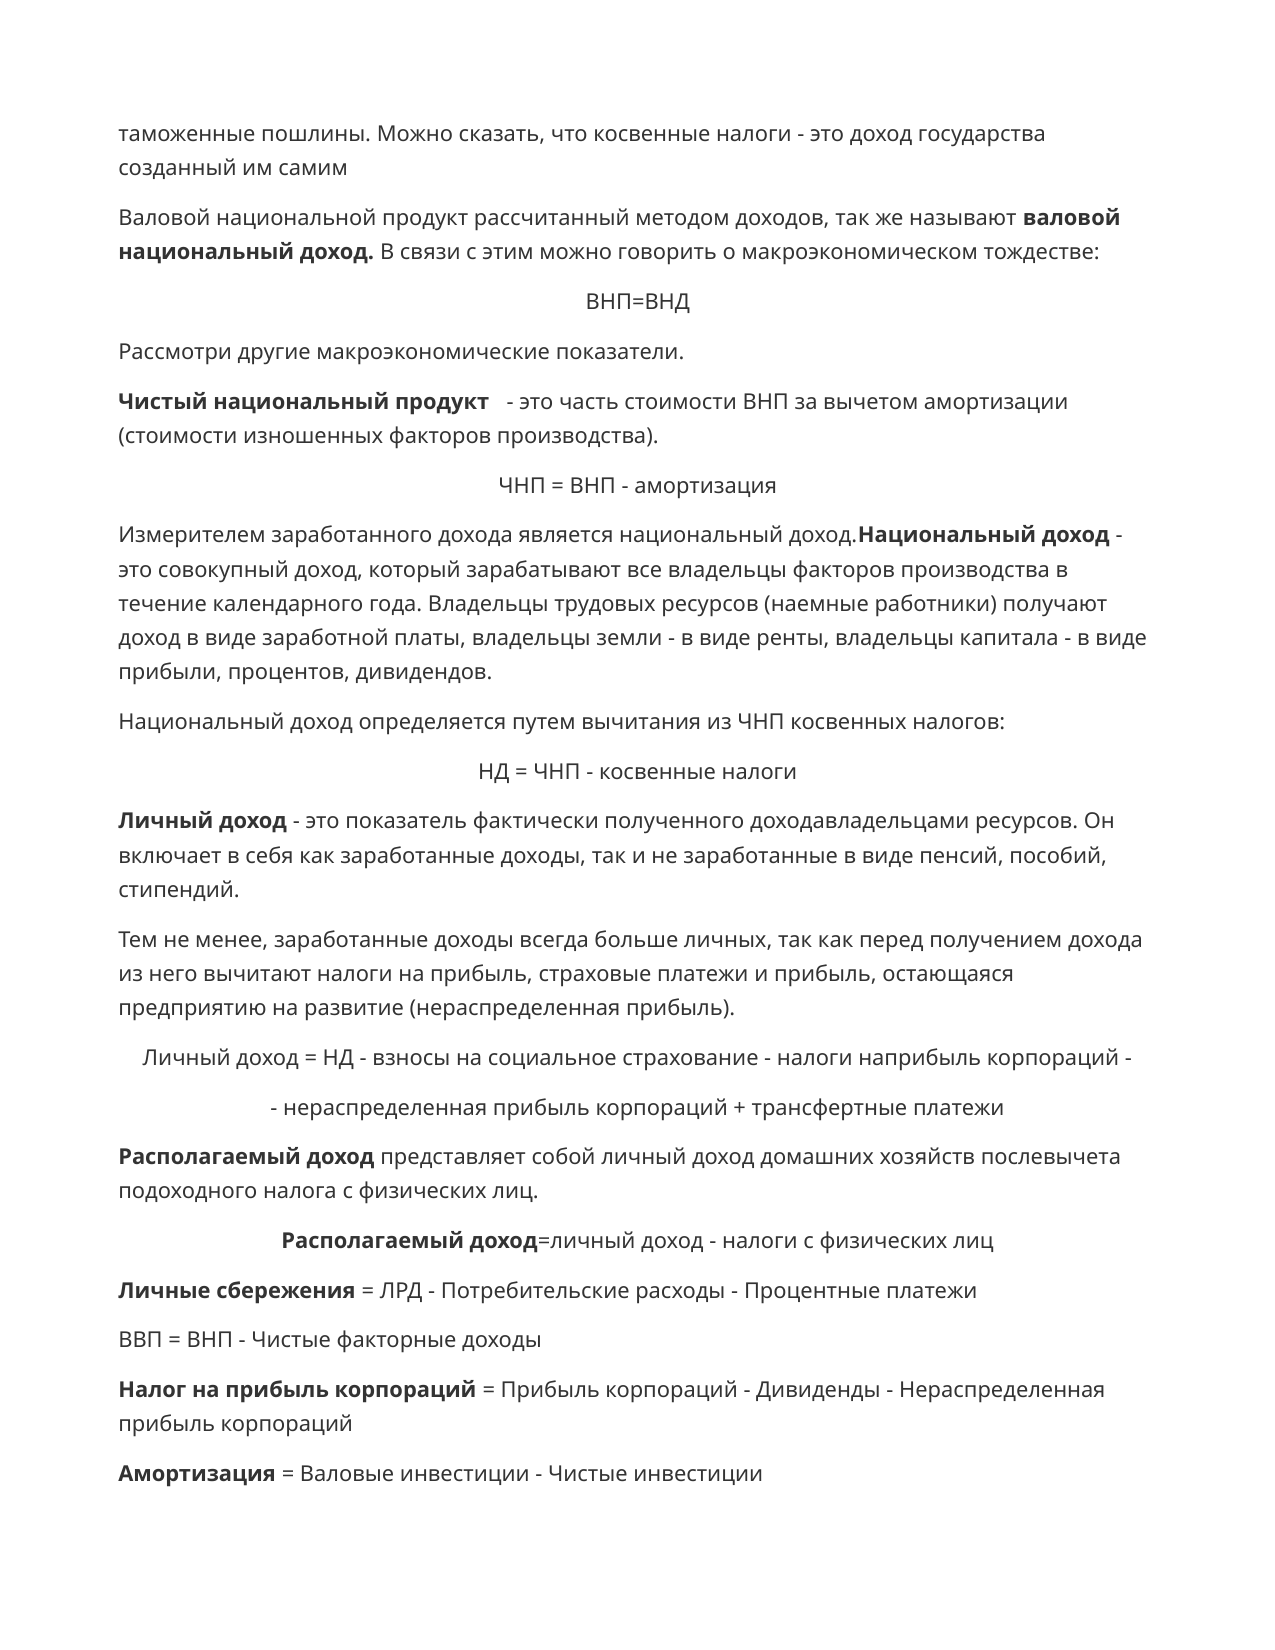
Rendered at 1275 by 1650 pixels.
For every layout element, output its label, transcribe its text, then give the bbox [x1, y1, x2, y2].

text Тем не менее, заработанные доходы всегда больше личных, так как перед получением дохода из него вычитают налоги на прибыль, страховые платежи и прибыль, остающаяся предприятию на развитие (нераспределенная прибыль). [118, 923, 1157, 1022]
text Национальный доход определяется путем вычитания из ЧНП косвенных налогов: [118, 706, 1157, 736]
text Располагаемый доход представляет собой личный доход домашних хозяйств послевычета подоходного налога с физических лиц. [118, 1141, 1157, 1205]
text - нераспределенная прибыль корпораций + трансфертные платежи [118, 1091, 1157, 1121]
text Амортизация = Валовые инвестиции - Чистые инвестиции [118, 1457, 1157, 1487]
text Располагаемый доход=личный доход - налоги с физических лиц [118, 1225, 1157, 1255]
text Измерителем заработанного дохода является национальный доход.Национальный доход - это совокупный доход, который зарабатывают все владельцы факторов производства в течение календарного года. Владельцы трудовых ресурсов (наемные работники) получают доход в виде заработной платы, владельцы земли - в виде ренты, владельцы капитала - в виде прибыли, процентов, дивидендов. [118, 519, 1157, 686]
text НД = ЧНП - косвенные налоги [118, 756, 1157, 785]
text Личные сбережения = ЛРД - Потребительские расходы - Процентные платежи [118, 1275, 1157, 1305]
text Валовой национальной продукт рассчитанный методом доходов, так же называют валовой национальный доход. В связи с этим можно говорить о макроэкономическом тождестве: [118, 202, 1157, 266]
text Чистый национальный продукт - это часть стоимости ВНП за вычетом амортизации (стоимости изношенных факторов производства). [118, 386, 1157, 449]
text ЧНП = ВНП - амортизация [118, 469, 1157, 499]
text Рассмотри другие макроэкономические показатели. [118, 336, 1157, 366]
text ВВП = ВНП - Чистые факторные доходы [118, 1324, 1157, 1353]
text ВНП=ВНД [118, 286, 1157, 316]
text таможенные пошлины. Можно сказать, что косвенные налоги - это доход государства созданный им самим [118, 118, 1157, 182]
text Налог на прибыль корпораций = Прибыль корпораций - Дивиденды - Нераспределенная прибыль корпораций [118, 1373, 1157, 1437]
text Личный доход - это показатель фактически полученного доходавладельцами ресурсов. Он включает в себя как заработанные доходы, так и не заработанные в виде пенсий, пособий, стипендий. [118, 805, 1157, 903]
text Личный доход = НД - взносы на социальное страхование - налоги наприбыль корпораций - [118, 1042, 1157, 1071]
